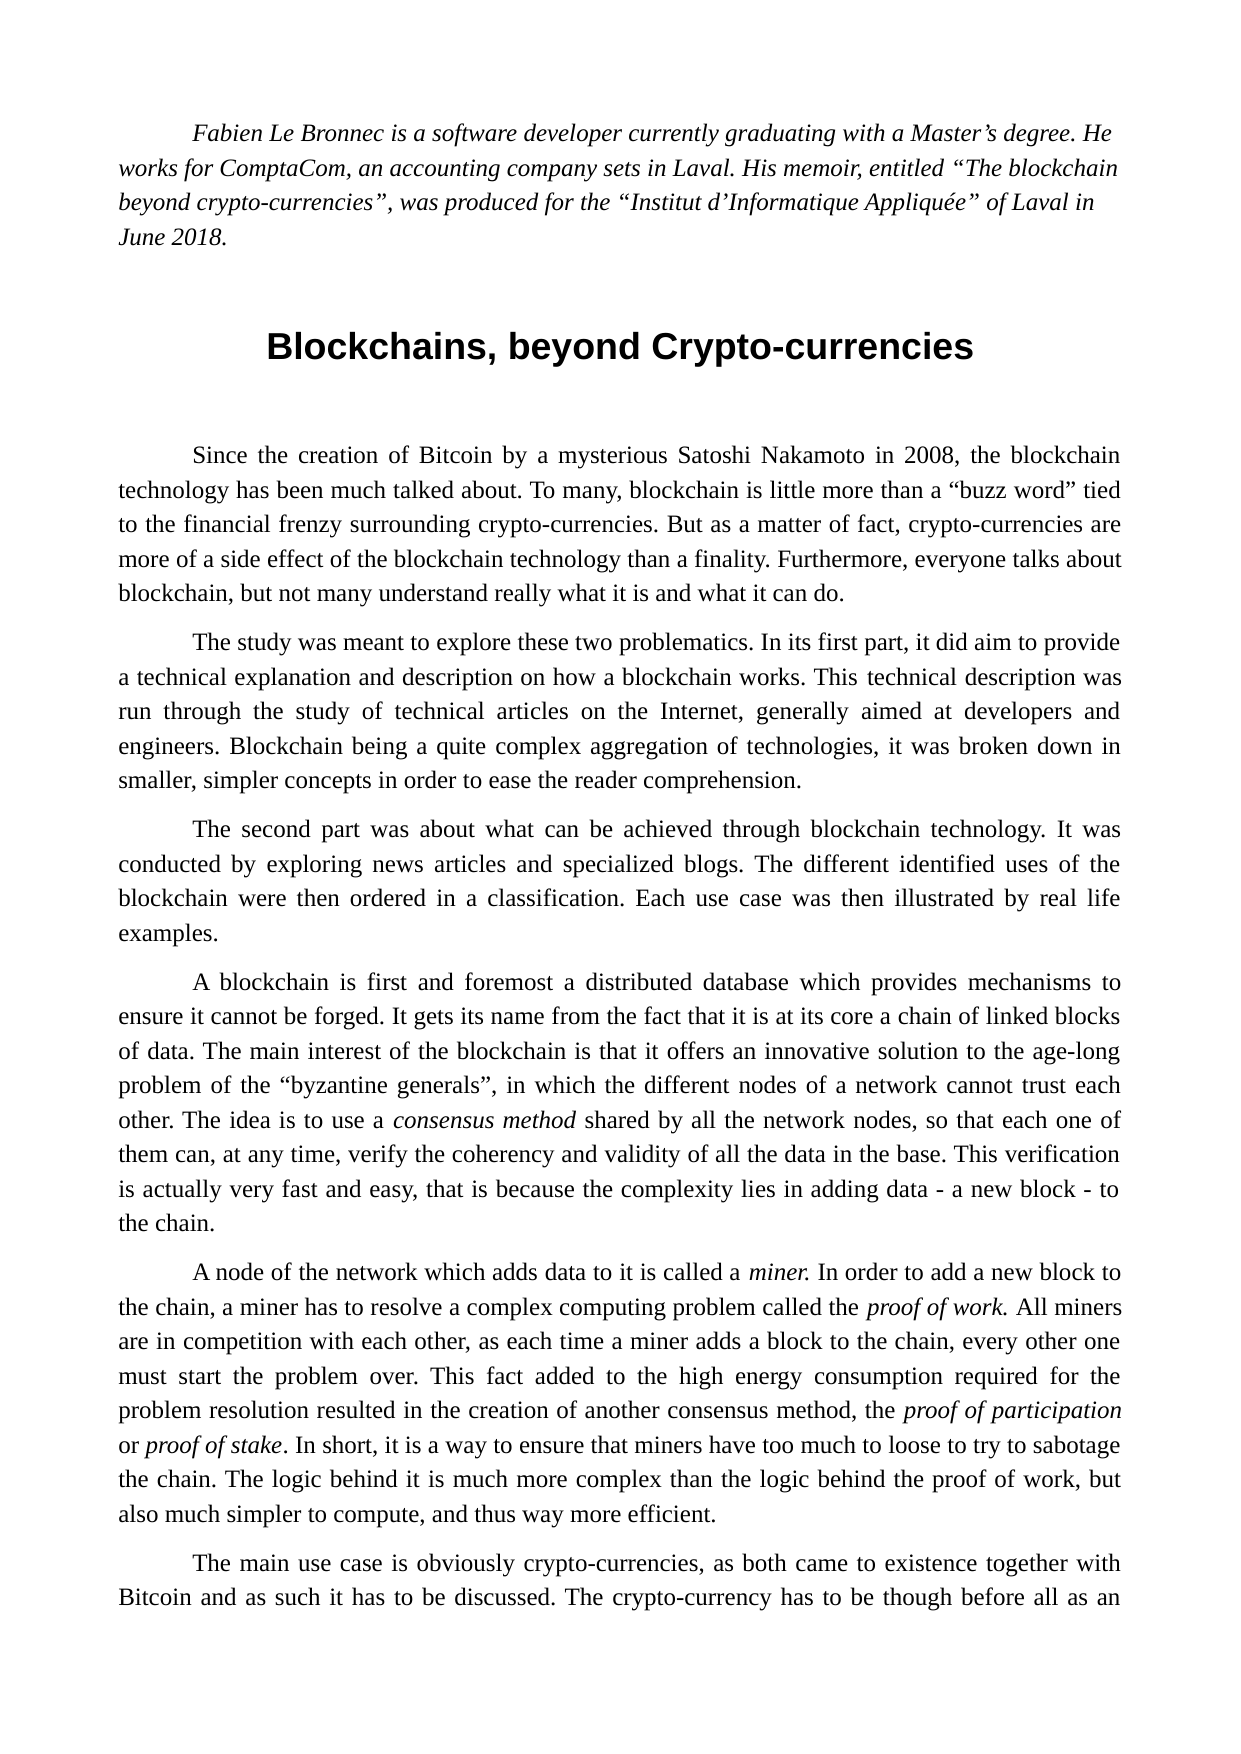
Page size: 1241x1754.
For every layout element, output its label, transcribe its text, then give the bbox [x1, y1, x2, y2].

text Fabien Le Bronnec is a software developer currently graduating with a Master’s degree. He works for ComptaCom, an accounting company sets in Laval. His memoir, entitled “The blockchain beyond crypto-currencies”, was produced for the “Institut d’Informatique Appliquée” of Laval in June 2018. [118, 118, 1122, 250]
text The study was meant to explore these two problematics. In its first part, it did aim to provide a technical explanation and description on how a blockchain works. This technical description was run through the study of technical articles on the Internet, generally aimed at developers and engineers. Blockchain being a quite complex aggregation of technologies, it was broken down in smaller, simpler concepts in order to ease the reader comprehension. [118, 627, 1122, 794]
title Blockchains, beyond Crypto-currencies [118, 324, 1122, 367]
text A node of the network which adds data to it is called a miner. In order to add a new block to the chain, a miner has to resolve a complex computing problem called the proof of work. All miners are in competition with each other, as each time a miner adds a block to the chain, every other one must start the problem over. This fact added to the high energy consumption required for the problem resolution resulted in the creation of another consensus method, the proof of participation or proof of stake. In short, it is a way to ensure that miners have too much to loose to try to sabotage the chain. The logic behind it is much more complex than the logic behind the proof of work, but also much simpler to compute, and thus way more efficient. [118, 1257, 1122, 1527]
text The second part was about what can be achieved through blockchain technology. It was conducted by exploring news articles and specialized blogs. The different identified uses of the blockchain were then ordered in a classification. Each use case was then illustrated by real life examples. [118, 814, 1122, 947]
text Since the creation of Bitcoin by a mysterious Satoshi Nakamoto in 2008, the blockchain technology has been much talked about. To many, blockchain is little more than a “buzz word” tied to the financial frenzy surrounding crypto-currencies. But as a matter of fact, crypto-currencies are more of a side effect of the blockchain technology than a finality. Furthermore, everyone talks about blockchain, but not many understand really what it is and what it can do. [118, 441, 1122, 607]
text The main use case is obviously crypto-currencies, as both came to existence together with Bitcoin and as such it has to be discussed. The crypto-currency has to be though before all as an [118, 1548, 1122, 1611]
text A blockchain is first and foremost a distributed database which provides mechanisms to ensure it cannot be forged. It gets its name from the fact that it is at its core a chain of linked blocks of data. The main interest of the blockchain is that it offers an innovative solution to the age-long problem of the “byzantine generals”, in which the different nodes of a network cannot trust each other. The idea is to use a consensus method shared by all the network nodes, so that each one of them can, at any time, verify the coherency and validity of all the data in the base. This verification is actually very fast and easy, that is because the complexity lies in adding data - a new block - to the chain. [118, 967, 1122, 1237]
